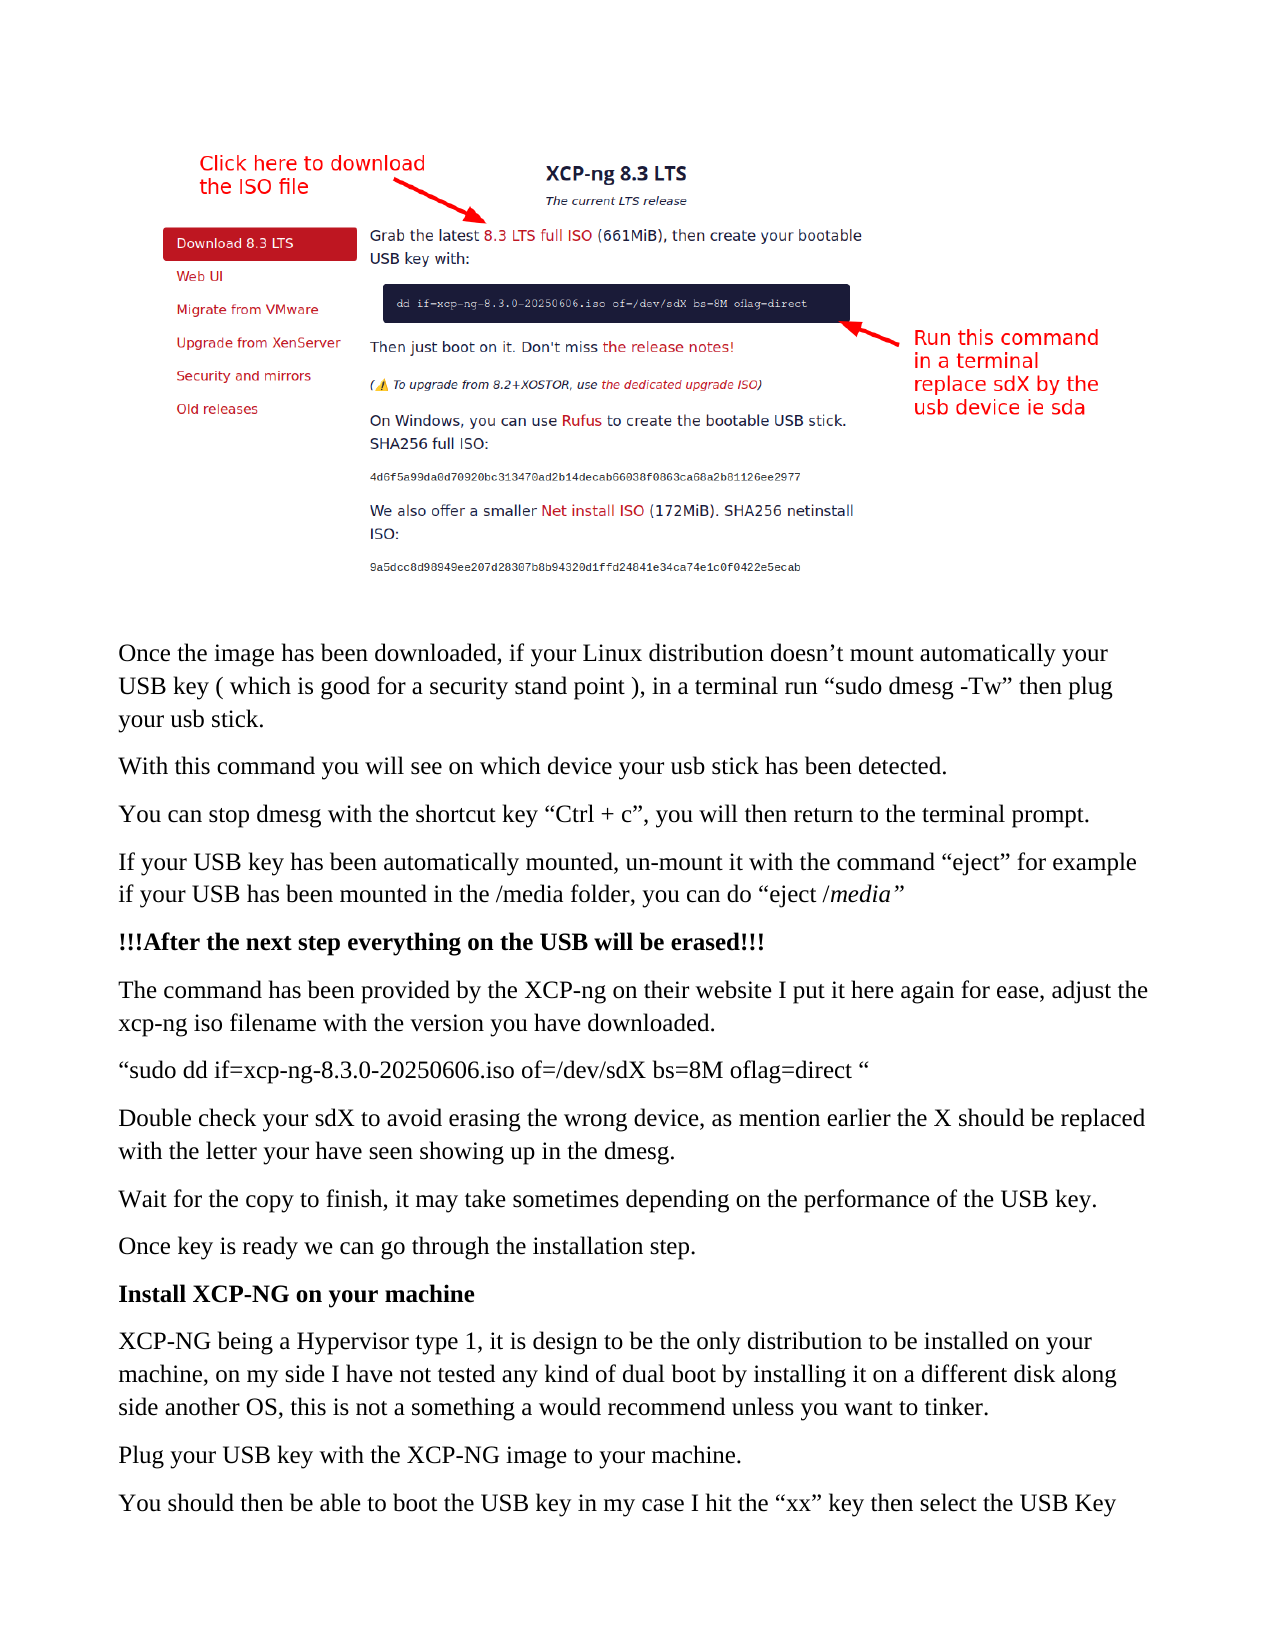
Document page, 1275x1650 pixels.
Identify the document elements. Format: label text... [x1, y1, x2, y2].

text Wait for the copy to finish, it may take sometimes depending on the performance of the USB key. [118, 1184, 1157, 1212]
text You can stop dmesg with the shortcut key “Ctrl + c”, you will then return to the terminal prompt. [118, 799, 1157, 828]
picture [118, 118, 1157, 586]
text Install XCP-NG on your machine [118, 1279, 1157, 1308]
text The command has been provided by the XCP-ng on their website I put it here again for ease, adjust the xcp-ng iso filename with the version you have downloaded. [118, 975, 1157, 1037]
text !!!After the next step everything on the USB will be erased!!! [118, 927, 1157, 956]
text “sudo dd if=xcp-ng-8.3.0-20250606.iso of=/dev/sdX bs=8M oflag=direct “ [118, 1055, 1157, 1084]
text If your USB key has been automatically mounted, un-mount it with the command “eject” for example if your USB has been mounted in the /media folder, you can do “eject /media” [118, 847, 1157, 908]
text You should then be able to boot the USB key in my case I hit the “xx” key then select the USB Key [118, 1488, 1157, 1516]
text XCP-NG being a Hypervisor type 1, it is design to be the only distribution to be installed on your machine, on my side I have not tested any kind of dual boot by installing it on a different disk along side another OS, this is not a something a would recommend unless you want to tinker. [118, 1326, 1157, 1421]
text Once the image has been downloaded, if your Linux distribution doesn’t mount automatically your USB key ( which is good for a security stand point ), in a terminal run “sudo dmesg -Tw” then plug your usb stick. [118, 638, 1157, 732]
text Double check your sdX to avoid erasing the wrong device, as mention earlier the X should be replaced with the letter your have seen showing up in the dmesg. [118, 1103, 1157, 1165]
text Once key is ready we can go through the installation step. [118, 1231, 1157, 1260]
text Plug your USB key with the XCP-NG image to your machine. [118, 1440, 1157, 1469]
text With this command you will see on which device your usb stick has been detected. [118, 751, 1157, 780]
